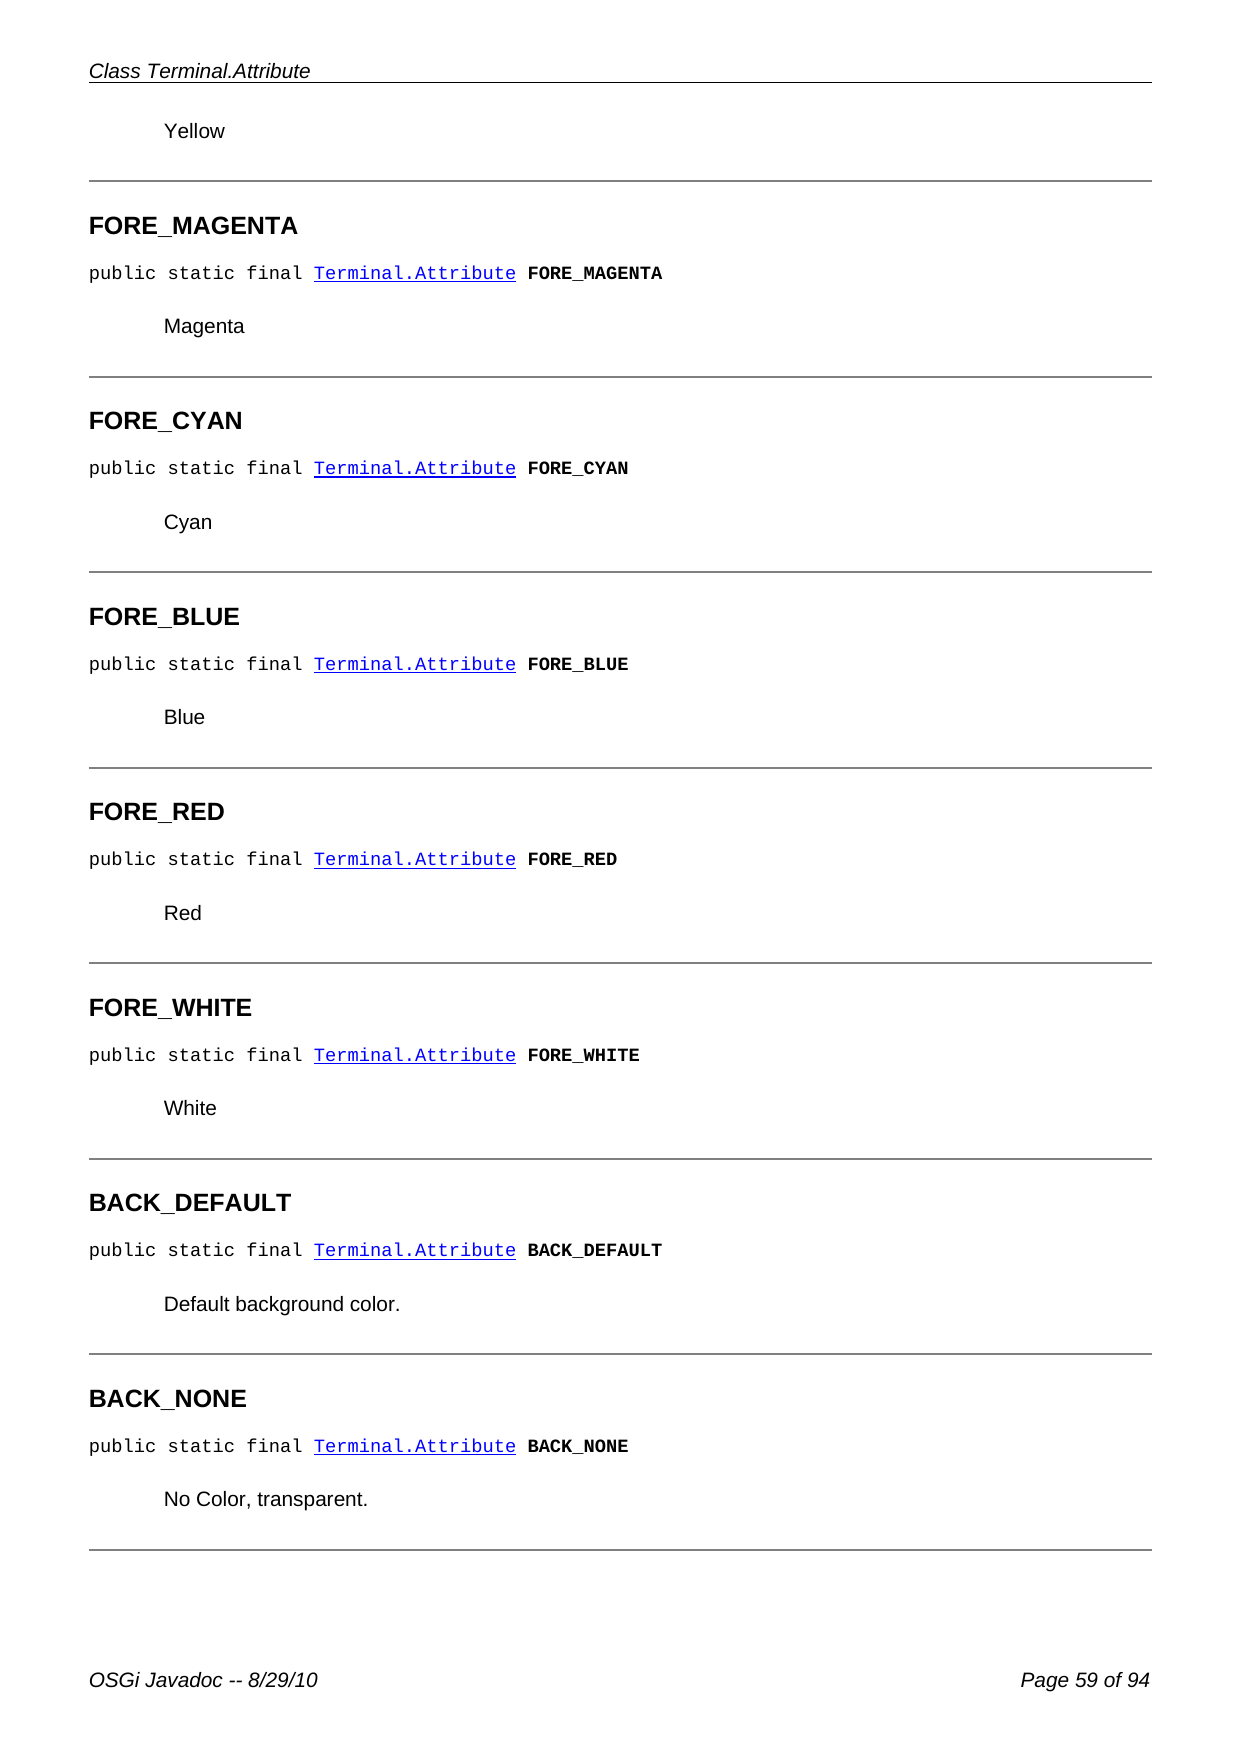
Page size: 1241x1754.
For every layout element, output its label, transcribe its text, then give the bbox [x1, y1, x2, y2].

subtitle FORE_MAGENTA [88, 211, 1152, 239]
subtitle BACK_NONE [88, 1384, 1152, 1412]
text Yellow [163, 118, 1152, 142]
text Default background color. [163, 1292, 1152, 1316]
text White [163, 1096, 1152, 1120]
text public static final Terminal.Attribute FORE_RED [88, 850, 1152, 871]
text public static final Terminal.Attribute FORE_BLUE [88, 654, 1152, 676]
text public static final Terminal.Attribute BACK_NONE [88, 1437, 1152, 1458]
subtitle FORE_BLUE [88, 602, 1152, 630]
text public static final Terminal.Attribute FORE_CYAN [88, 459, 1152, 480]
text Blue [163, 705, 1152, 729]
text Cyan [163, 509, 1152, 533]
subtitle FORE_RED [88, 797, 1152, 826]
text Magenta [163, 314, 1152, 338]
subtitle FORE_WHITE [88, 993, 1152, 1021]
subtitle FORE_CYAN [88, 406, 1152, 435]
text No Color, transparent. [163, 1487, 1152, 1511]
text Red [163, 901, 1152, 924]
text public static final Terminal.Attribute FORE_MAGENTA [88, 263, 1152, 285]
text public static final Terminal.Attribute BACK_DEFAULT [88, 1241, 1152, 1262]
subtitle BACK_DEFAULT [88, 1188, 1152, 1217]
text public static final Terminal.Attribute FORE_WHITE [88, 1046, 1152, 1067]
